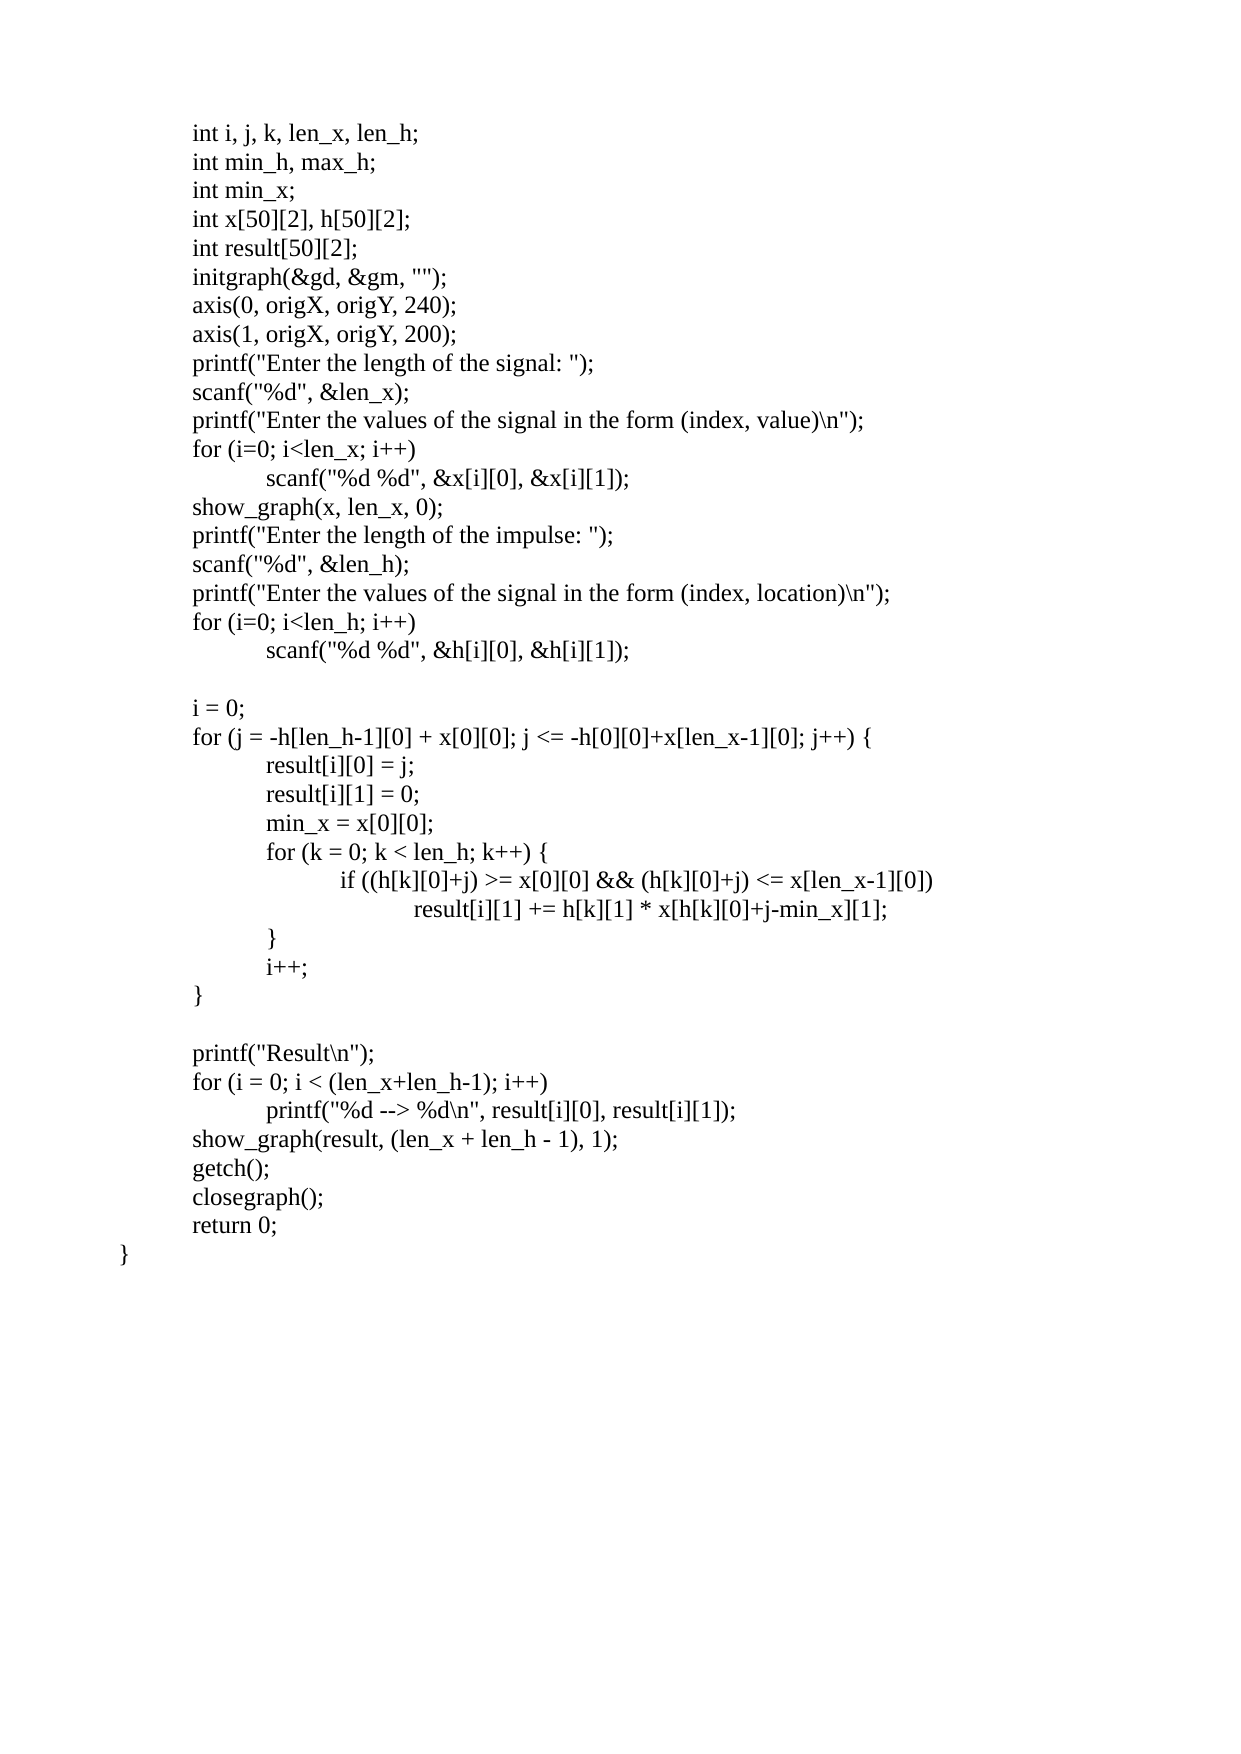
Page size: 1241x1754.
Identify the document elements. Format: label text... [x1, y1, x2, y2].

text printf("Enter the length of the signal: "); [118, 348, 1122, 377]
text axis(1, origX, origY, 200); [118, 319, 1122, 348]
text for (i=0; i<len_h; i++) [118, 607, 1122, 636]
text show_graph(x, len_x, 0); [118, 492, 1122, 521]
text result[i][0] = j; [118, 751, 1122, 779]
text printf("Result\n"); [118, 1038, 1122, 1067]
text getch(); [118, 1153, 1122, 1182]
text int x[50][2], h[50][2]; [118, 204, 1122, 233]
text printf("Enter the length of the impulse: "); [118, 521, 1122, 549]
text printf("Enter the values of the signal in the form (index, location)\n"); [118, 578, 1122, 607]
text for (j = -h[len_h-1][0] + x[0][0]; j <= -h[0][0]+x[len_x-1][0]; j++) { [118, 722, 1122, 751]
text closegraph(); [118, 1182, 1122, 1211]
text int result[50][2]; [118, 233, 1122, 262]
text axis(0, origX, origY, 240); [118, 291, 1122, 319]
text i++; [118, 952, 1122, 981]
text scanf("%d %d", &h[i][0], &h[i][1]); [118, 636, 1122, 664]
text } [118, 1239, 1122, 1268]
text for (i = 0; i < (len_x+len_h-1); i++) [118, 1067, 1122, 1096]
text result[i][1] = 0; [118, 779, 1122, 808]
text int min_h, max_h; [118, 147, 1122, 176]
text int i, j, k, len_x, len_h; [118, 118, 1122, 147]
text for (i=0; i<len_x; i++) [118, 434, 1122, 463]
text } [118, 981, 1122, 1009]
text if ((h[k][0]+j) >= x[0][0] && (h[k][0]+j) <= x[len_x-1][0]) [118, 866, 1122, 894]
text for (k = 0; k < len_h; k++) { [118, 837, 1122, 866]
text return 0; [118, 1211, 1122, 1239]
text min_x = x[0][0]; [118, 808, 1122, 837]
text scanf("%d %d", &x[i][0], &x[i][1]); [118, 463, 1122, 492]
text } [118, 923, 1122, 952]
text i = 0; [118, 693, 1122, 722]
text result[i][1] += h[k][1] * x[h[k][0]+j-min_x][1]; [118, 894, 1122, 923]
text int min_x; [118, 176, 1122, 204]
text printf("Enter the values of the signal in the form (index, value)\n"); [118, 406, 1122, 434]
text scanf("%d", &len_h); [118, 549, 1122, 578]
text initgraph(&gd, &gm, ""); [118, 262, 1122, 291]
text show_graph(result, (len_x + len_h - 1), 1); [118, 1124, 1122, 1153]
text printf("%d --> %d\n", result[i][0], result[i][1]); [118, 1096, 1122, 1124]
text scanf("%d", &len_x); [118, 377, 1122, 406]
